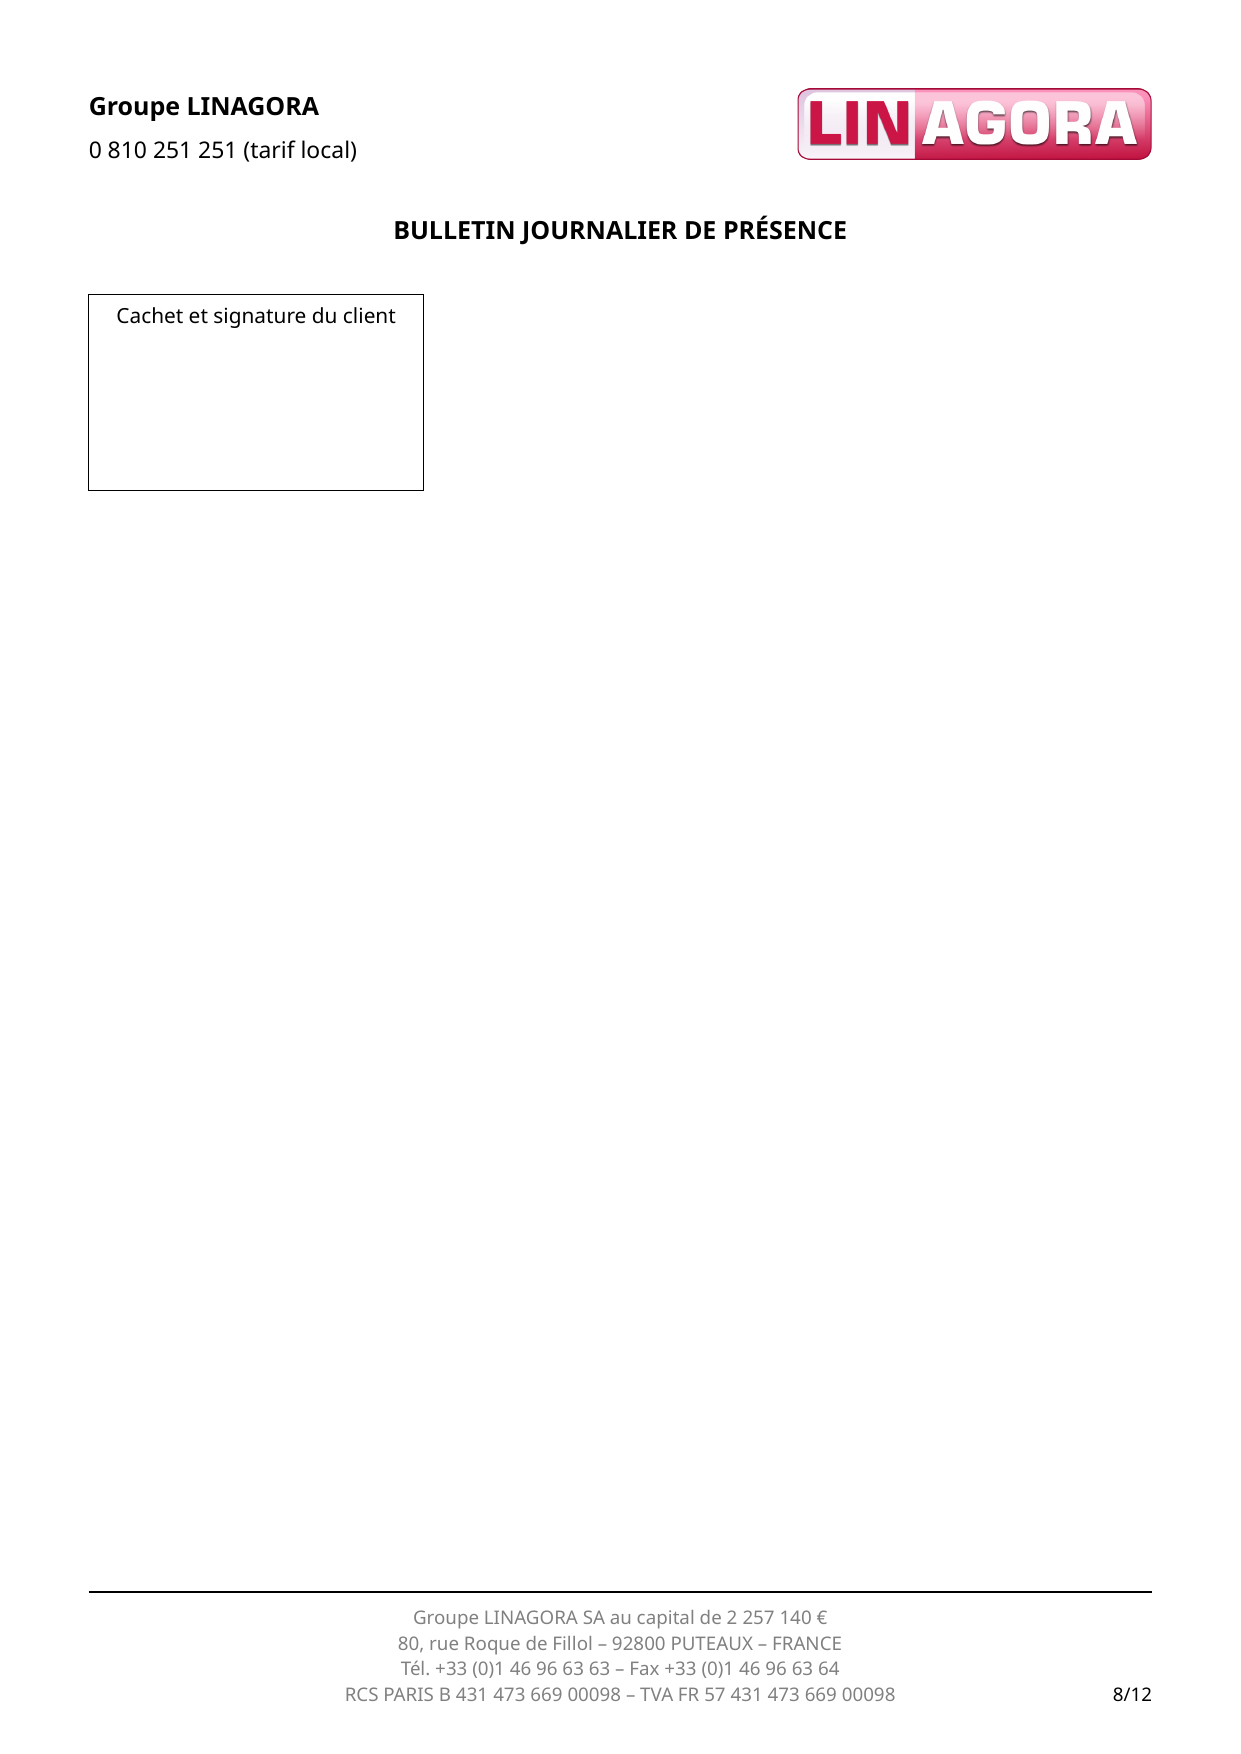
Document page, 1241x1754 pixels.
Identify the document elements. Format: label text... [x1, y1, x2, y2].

table_header Cachet et signature du client [89, 295, 423, 489]
picture [797, 88, 1152, 160]
